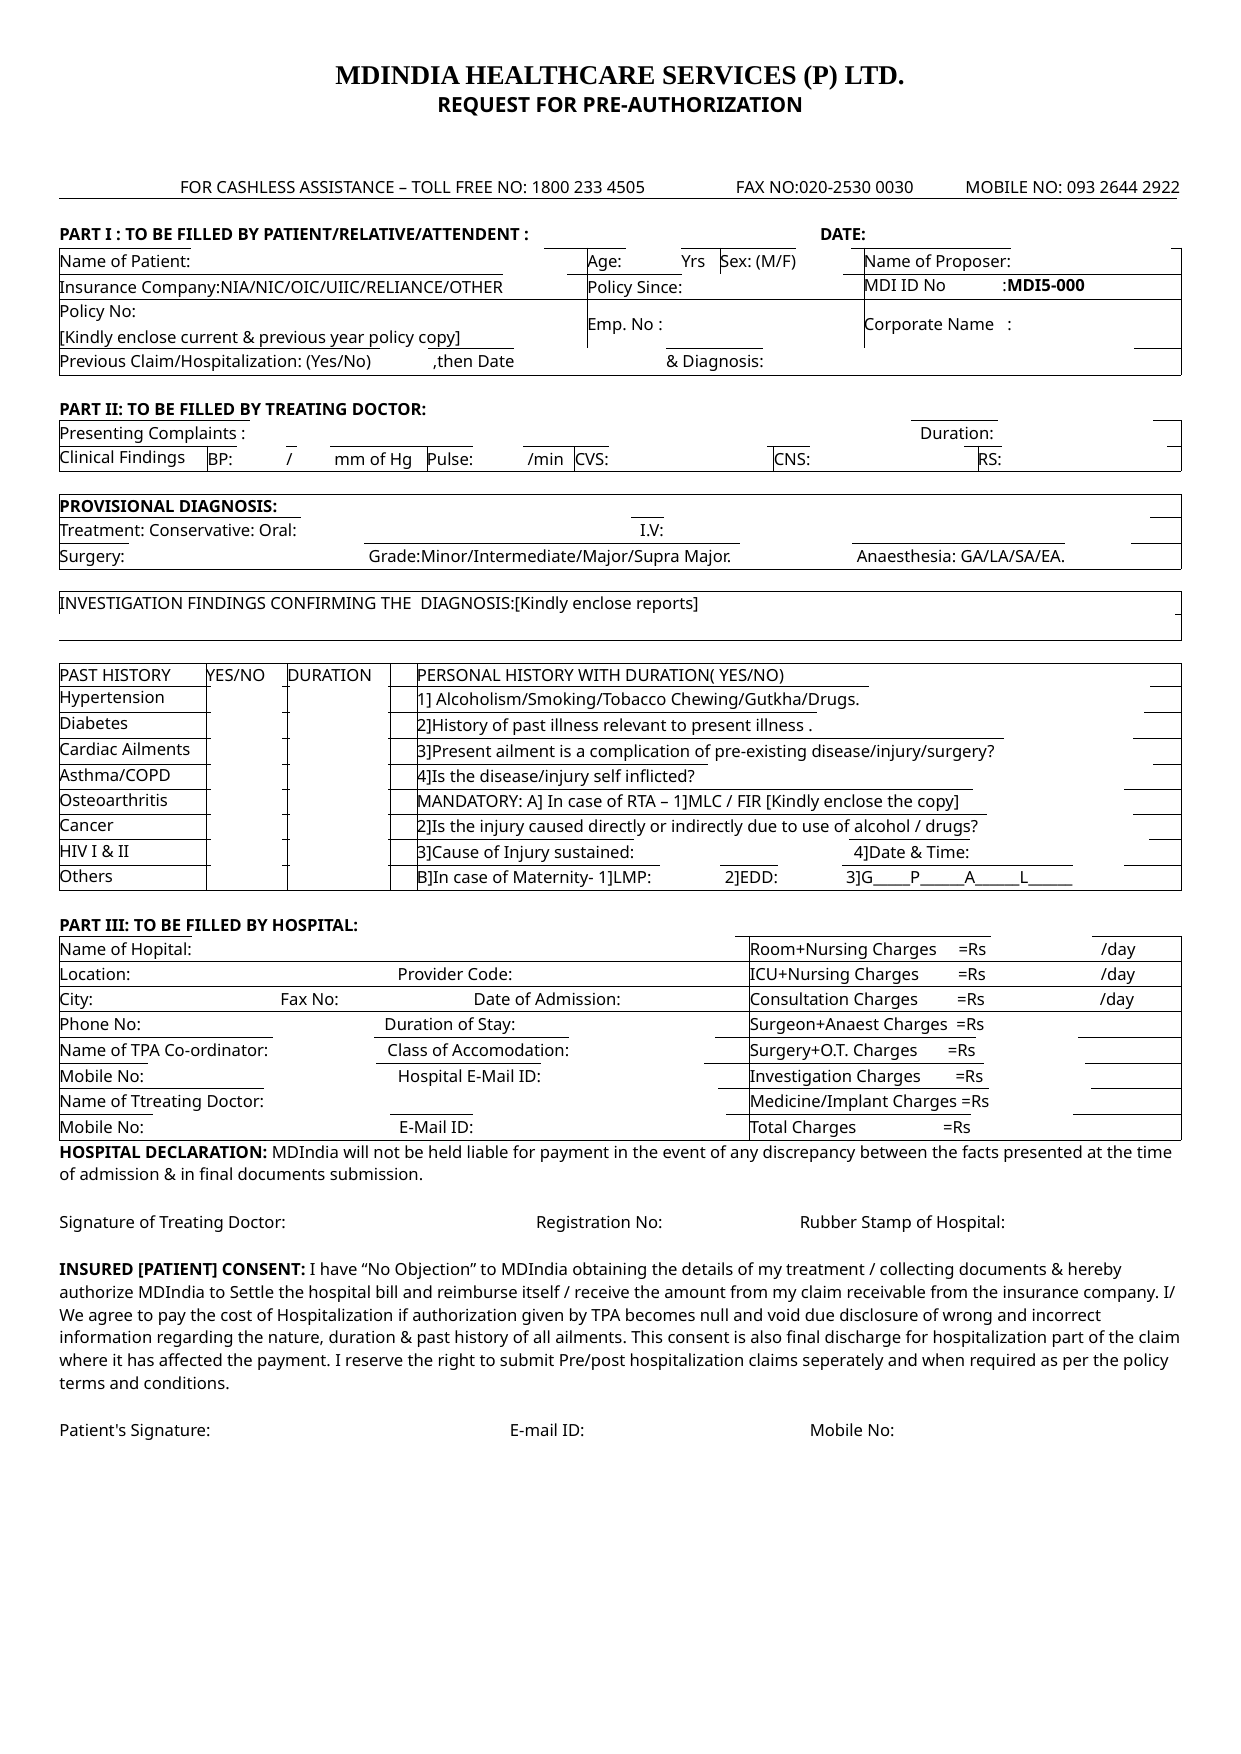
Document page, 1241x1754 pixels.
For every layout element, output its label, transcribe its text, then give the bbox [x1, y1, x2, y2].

table_cell MANDATORY: A] In case of RTA – 1]MLC / FIR [Kindly enclose the copy] [418, 790, 973, 813]
table_cell [704, 1064, 749, 1088]
table_cell [391, 739, 417, 763]
table_header PROVISIONAL DIAGNOSIS: [60, 495, 1181, 517]
table_cell Total Charges =Rs [750, 1115, 971, 1140]
table_header [1153, 421, 1181, 446]
text [1021, 221, 1181, 248]
table_cell / [286, 447, 297, 471]
table_cell Anaesthesia: GA/LA/SA/EA. [852, 544, 1065, 569]
table_cell Surgery: [60, 544, 129, 569]
table_header YES/NO [207, 664, 287, 686]
text FOR CASHLESS ASSISTANCE – TOLL FREE NO: 1800 233 4505 FAX NO:020-2530 0030 MOBILE NO: 093 2644 2922 [59, 176, 1181, 198]
text Patient's Signature: [59, 1417, 211, 1443]
table_cell ICU+Nursing Charges =Rs [750, 962, 986, 986]
table_cell [282, 866, 287, 890]
table_cell [722, 962, 749, 986]
table_cell Grade:Minor/Intermediate/Major/Supra Major. [364, 544, 740, 569]
table_cell Phone No: [60, 1012, 149, 1037]
table_header Sex: (M/F) [721, 249, 796, 274]
table_cell Hypertension [60, 687, 206, 712]
text E-mail ID: [505, 1417, 589, 1443]
table_cell [964, 447, 978, 471]
table_cell [391, 790, 417, 813]
table_cell [207, 815, 211, 839]
table_header [851, 249, 864, 274]
table_cell MDI ID No :MDI5-000 [865, 275, 1181, 299]
table_cell City: [60, 987, 97, 1011]
table_cell [1085, 1064, 1181, 1088]
table_cell [843, 275, 864, 299]
table_cell ,then Date [428, 349, 514, 374]
table_cell [1086, 1012, 1181, 1037]
text PART III: TO BE FILLED BY HOSPITAL: [59, 913, 1181, 936]
table_cell [709, 1012, 749, 1037]
table_header Yrs [681, 249, 720, 274]
table_header Name of Proposer: [865, 249, 1011, 274]
table_cell [282, 713, 287, 738]
table_cell [391, 713, 417, 738]
table_cell [207, 866, 211, 890]
table_cell [391, 840, 417, 865]
table_cell Investigation Charges =Rs [750, 1064, 984, 1088]
table_cell [282, 815, 287, 839]
table_cell CNS: [774, 447, 810, 471]
table_header Age: [588, 249, 626, 274]
table_cell 3]Cause of Injury sustained: 4]Date & Time: [418, 840, 1181, 865]
table_cell [282, 739, 287, 763]
table_cell 1] Alcoholism/Smoking/Tobacco Chewing/Gutkha/Drugs. [418, 687, 869, 712]
table_cell mm of Hg [330, 447, 427, 471]
table_cell 3]Present ailment is a complication of pre-existing disease/injury/surgery? [418, 739, 1004, 763]
table_cell Policy Since: [588, 275, 682, 299]
table_cell Osteoarthritis [60, 790, 206, 813]
table_cell Consultation Charges =Rs [750, 987, 985, 1011]
table_cell [767, 447, 773, 471]
table_cell Surgeon+Anaest Charges =Rs [750, 1012, 984, 1037]
table_header Name of Patient: [60, 249, 191, 274]
table_cell Diabetes [60, 713, 206, 738]
table_header Room+Nursing Charges =Rs [750, 937, 991, 961]
table_header [391, 664, 417, 686]
table_cell Name of Ttreating Doctor: [60, 1089, 264, 1114]
table_cell Name of TPA Co-ordinator: Class of Accomodation: [60, 1038, 749, 1063]
table_header INVESTIGATION FINDINGS CONFIRMING THE DIAGNOSIS:[Kindly enclose reports] [60, 592, 1181, 614]
table_cell [1150, 518, 1181, 543]
text INSURED [PATIENT] CONSENT: I have “No Objection” to MDIndia obtaining the details of my treatment / collecting documents & hereby authorize MDIndia to Settle the hospital bill and reimburse itself / receive the amount from my claim receivable from the insurance company. I/ We agree to pay the cost of Hospitalization if authorization given by TPA becomes null and void due disclosure of wrong and incorrect information regarding the nature, duration & past history of all ailments. This consent is also final discharge for hospitalization part of the claim where it has affected the payment. I reserve the right to submit Pre/post hospitalization claims seperately and when required as per the policy terms and conditions. [59, 1258, 1181, 1394]
table_cell 2]History of past illness relevant to present illness . [418, 713, 817, 738]
table_cell HIV I & II [60, 840, 206, 865]
table_cell BP: [208, 447, 237, 471]
table_cell Surgery+O.T. Charges =Rs [750, 1038, 976, 1063]
table_cell 4]Is the disease/injury self inflicted? [418, 765, 708, 788]
table_cell [282, 687, 287, 712]
text PART I : TO BE FILLED BY PATIENT/RELATIVE/ATTENDENT : DATE: [59, 221, 870, 248]
table_cell [391, 866, 417, 890]
table_header PERSONAL HISTORY WITH DURATION( YES/NO) [418, 664, 1181, 686]
table_cell Policy No: [Kindly enclose current & previous year policy copy] [60, 300, 587, 348]
table_cell Treatment: Conservative: Oral: [60, 518, 301, 543]
table_cell Mobile No: [60, 1064, 148, 1088]
text [1138, 1417, 1181, 1443]
table_cell Mobile No: [60, 1115, 153, 1140]
table_cell /day [1088, 962, 1181, 986]
table_cell /min [523, 447, 574, 471]
table_cell [207, 840, 211, 865]
text Rubber Stamp of Hospital: [795, 1208, 1005, 1235]
table_header /day [1092, 937, 1181, 961]
table_cell /day [1087, 987, 1181, 1011]
table_cell [1073, 1115, 1181, 1140]
table_cell 2]EDD: [720, 866, 778, 890]
table_cell Asthma/COPD [60, 765, 206, 788]
table_cell Emp. No : [588, 300, 864, 348]
table_cell Insurance Company:NIA/NIC/OIC/UIIC/RELIANCE/OTHER [60, 275, 503, 299]
text HOSPITAL DECLARATION: MDIndia will not be held liable for payment in the event of any discrepancy between the facts presented at the time of admission & in final documents submission. [59, 1141, 1181, 1186]
table_cell Duration of Stay: [315, 1012, 515, 1037]
table_cell CVS: [575, 447, 609, 471]
table_header [735, 937, 749, 961]
table_cell [726, 1115, 749, 1140]
table_cell & Diagnosis: [666, 349, 763, 374]
table_cell [718, 1089, 749, 1114]
table_cell Clinical Findings [60, 447, 207, 471]
table_cell Fax No: [272, 987, 347, 1011]
table_cell B]In case of Maternity- 1]LMP: [418, 866, 660, 890]
text MDINDIA HEALTHCARE SERVICES (P) LTD. [59, 59, 1181, 90]
text Signature of Treating Doctor: [59, 1208, 299, 1235]
table_cell Corporate Name : [865, 300, 1181, 348]
table_cell [1167, 447, 1181, 471]
table_cell [1124, 866, 1181, 890]
table_cell Date of Admission: [469, 987, 621, 1011]
table_cell [282, 790, 287, 813]
table_header Presenting Complaints : [60, 421, 250, 446]
table_cell [207, 765, 211, 788]
table_header DURATION [288, 664, 390, 686]
table_header PAST HISTORY [60, 664, 206, 686]
table_cell Pulse: [428, 447, 473, 471]
table_cell Cancer [60, 815, 206, 839]
table_cell [207, 790, 211, 813]
table_cell [1175, 615, 1181, 640]
table_cell [722, 987, 749, 1011]
table_cell E-Mail ID: [390, 1115, 473, 1140]
table_cell [391, 765, 417, 788]
table_header Name of Hopital: [60, 937, 192, 961]
table_cell [207, 687, 211, 712]
table_cell [207, 713, 211, 738]
table_cell RS: [979, 447, 1002, 471]
table_cell Others [60, 866, 206, 890]
table_cell 2]Is the injury caused directly or indirectly due to use of alcohol / drugs? [418, 815, 1181, 839]
table_cell Hospital E-Mail ID: [376, 1064, 541, 1088]
table_cell Location: [60, 962, 130, 986]
table_cell 3]G_____P______A______L______ [842, 866, 1073, 890]
table_cell I.V: [631, 518, 664, 543]
table_header Duration: [911, 421, 998, 446]
table_cell [207, 739, 211, 763]
text PART II: TO BE FILLED BY TREATING DOCTOR: [59, 397, 1181, 420]
table_cell Medicine/Implant Charges =Rs [750, 1089, 989, 1114]
table_cell Previous Claim/Hospitalization: (Yes/No) [60, 349, 380, 374]
text [1127, 1208, 1181, 1235]
table_cell [391, 687, 417, 712]
text Registration No: [532, 1208, 667, 1235]
text Mobile No: [805, 1417, 894, 1443]
table_cell [282, 840, 287, 865]
table_cell [1078, 1038, 1181, 1063]
table_cell Provider Code: [384, 962, 512, 986]
text REQUEST FOR PRE-AUTHORIZATION [59, 90, 1181, 119]
table_cell Cardiac Ailments [60, 739, 206, 763]
table_header [544, 249, 587, 274]
table_cell [1091, 1089, 1181, 1114]
table_cell [282, 765, 287, 788]
table_cell [391, 815, 417, 839]
